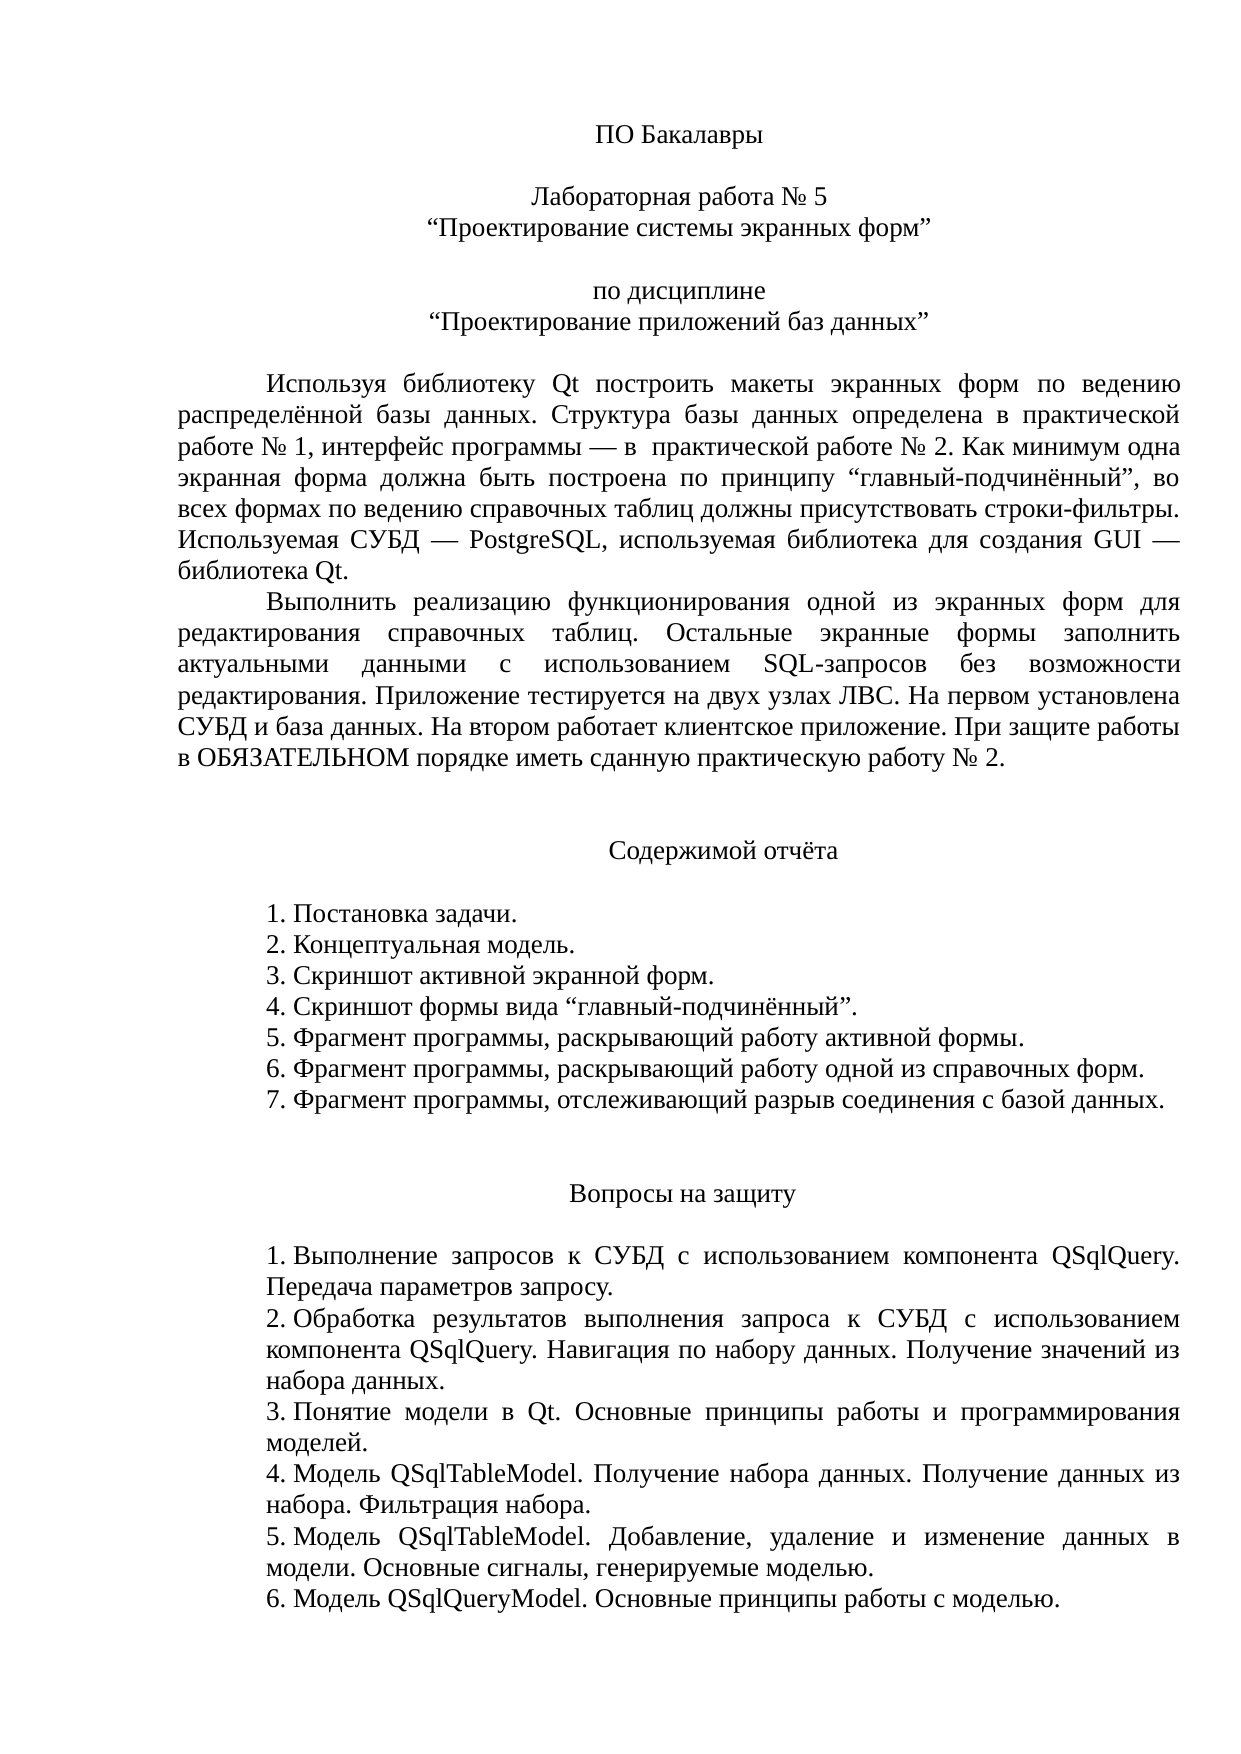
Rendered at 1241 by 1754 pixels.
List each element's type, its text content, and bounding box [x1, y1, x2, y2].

text Содержимой отчёта [177, 834, 1181, 866]
list Фрагмент программы, отслеживающий разрыв соединения с базой данных. [266, 1084, 1181, 1115]
list Модель QSqlTableModel. Получение набора данных. Получение данных из набора. Фильтрация набора. [266, 1457, 1181, 1520]
list Понятие модели в Qt. Основные принципы работы и программирования моделей. [266, 1395, 1181, 1457]
text Выполнить реализацию функционирования одной из экранных форм для редактирования справочных таблиц. Остальные экранные формы заполнить актуальными данными с использованием SQL‑запросов без возможности редактирования. Приложение тестируется на двух узлах ЛВС. На первом установлена СУБД и база данных. На втором работает клиентское приложение. При защите работы в ОБЯЗАТЕЛЬНОМ порядке иметь сданную практическую работу № 2. [177, 585, 1181, 772]
text “Проектирование приложений баз данных” [177, 305, 1181, 336]
text Вопросы на защиту [177, 1177, 1181, 1208]
list Фрагмент программы, раскрывающий работу активной формы. [266, 1021, 1181, 1052]
list Скриншот активной экранной форм. [266, 959, 1181, 990]
list Постановка задачи. [266, 897, 1181, 928]
list Модель QSqlTableModel. Добавление, удаление и изменение данных в модели. Основные сигналы, генерируемые моделью. [266, 1520, 1181, 1582]
list Выполнение запросов к СУБД с использованием компонента QSqlQuery. Передача параметров запросу. [266, 1239, 1181, 1302]
list Концептуальная модель. [266, 928, 1181, 959]
text Используя библиотеку Qt построить макеты экранных форм по ведению распределённой базы данных. Структура базы данных определена в практической работе № 1, интерфейс программы — в практической работе № 2. Как минимум одна экранная форма должна быть построена по принципу “главный-подчинённый”, во всех формах по ведению справочных таблиц должны присутствовать строки-фильтры. Используемая СУБД — PostgreSQL, используемая библиотека для создания GUI — библиотека Qt. [177, 367, 1181, 585]
text по дисциплине [177, 274, 1181, 305]
text “Проектирование системы экранных форм” [177, 212, 1181, 243]
list Модель QSqlQueryModel. Основные принципы работы с моделью. [266, 1582, 1181, 1613]
list Скриншот формы вида “главный-подчинённый”. [266, 990, 1181, 1021]
text ПО Бакалавры [177, 118, 1181, 149]
list Фрагмент программы, раскрывающий работу одной из справочных форм. [266, 1052, 1181, 1084]
list Обработка результатов выполнения запроса к СУБД с использованием компонента QSqlQuery. Навигация по набору данных. Получение значений из набора данных. [266, 1302, 1181, 1395]
text Лабораторная работа № 5 [177, 180, 1181, 212]
